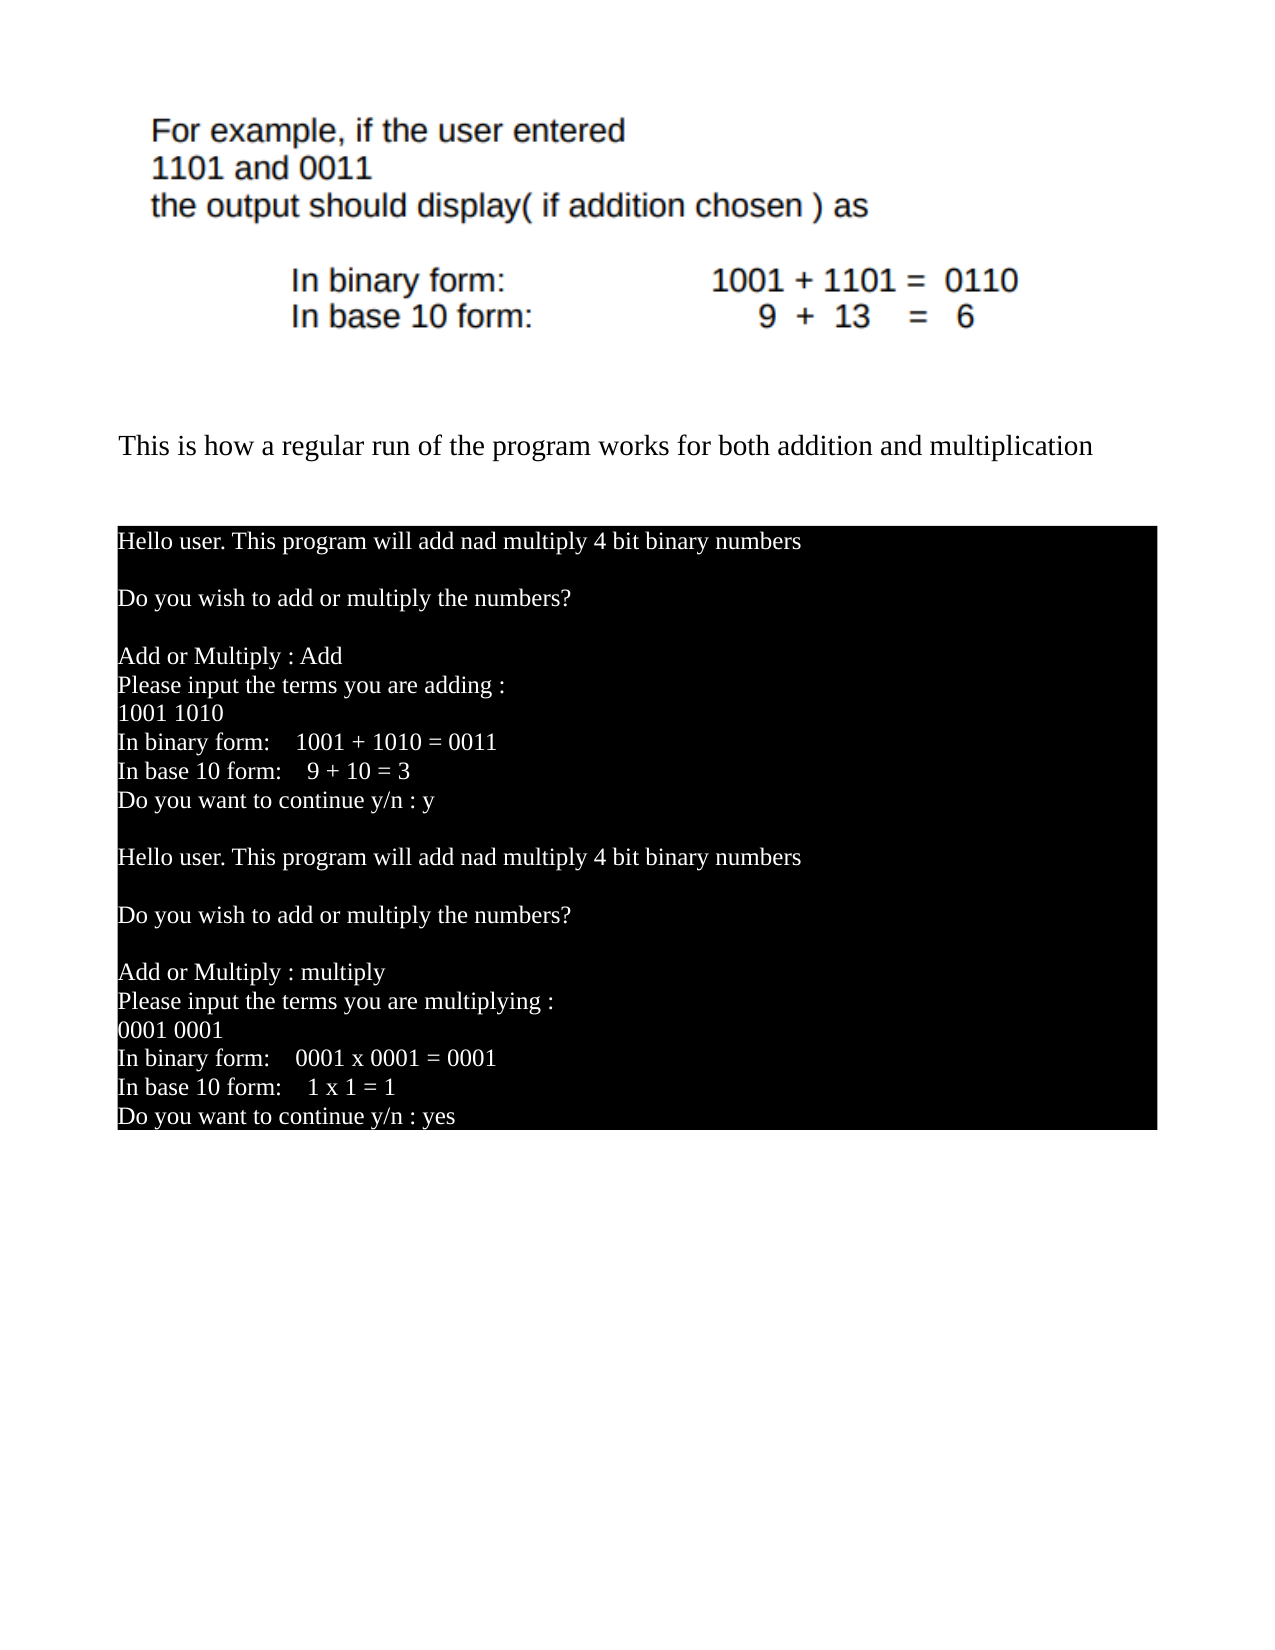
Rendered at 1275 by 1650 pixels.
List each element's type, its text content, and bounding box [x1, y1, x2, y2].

picture [139, 116, 1092, 370]
text This is how a regular run of the program works for both addition and multiplication [118, 428, 1157, 461]
